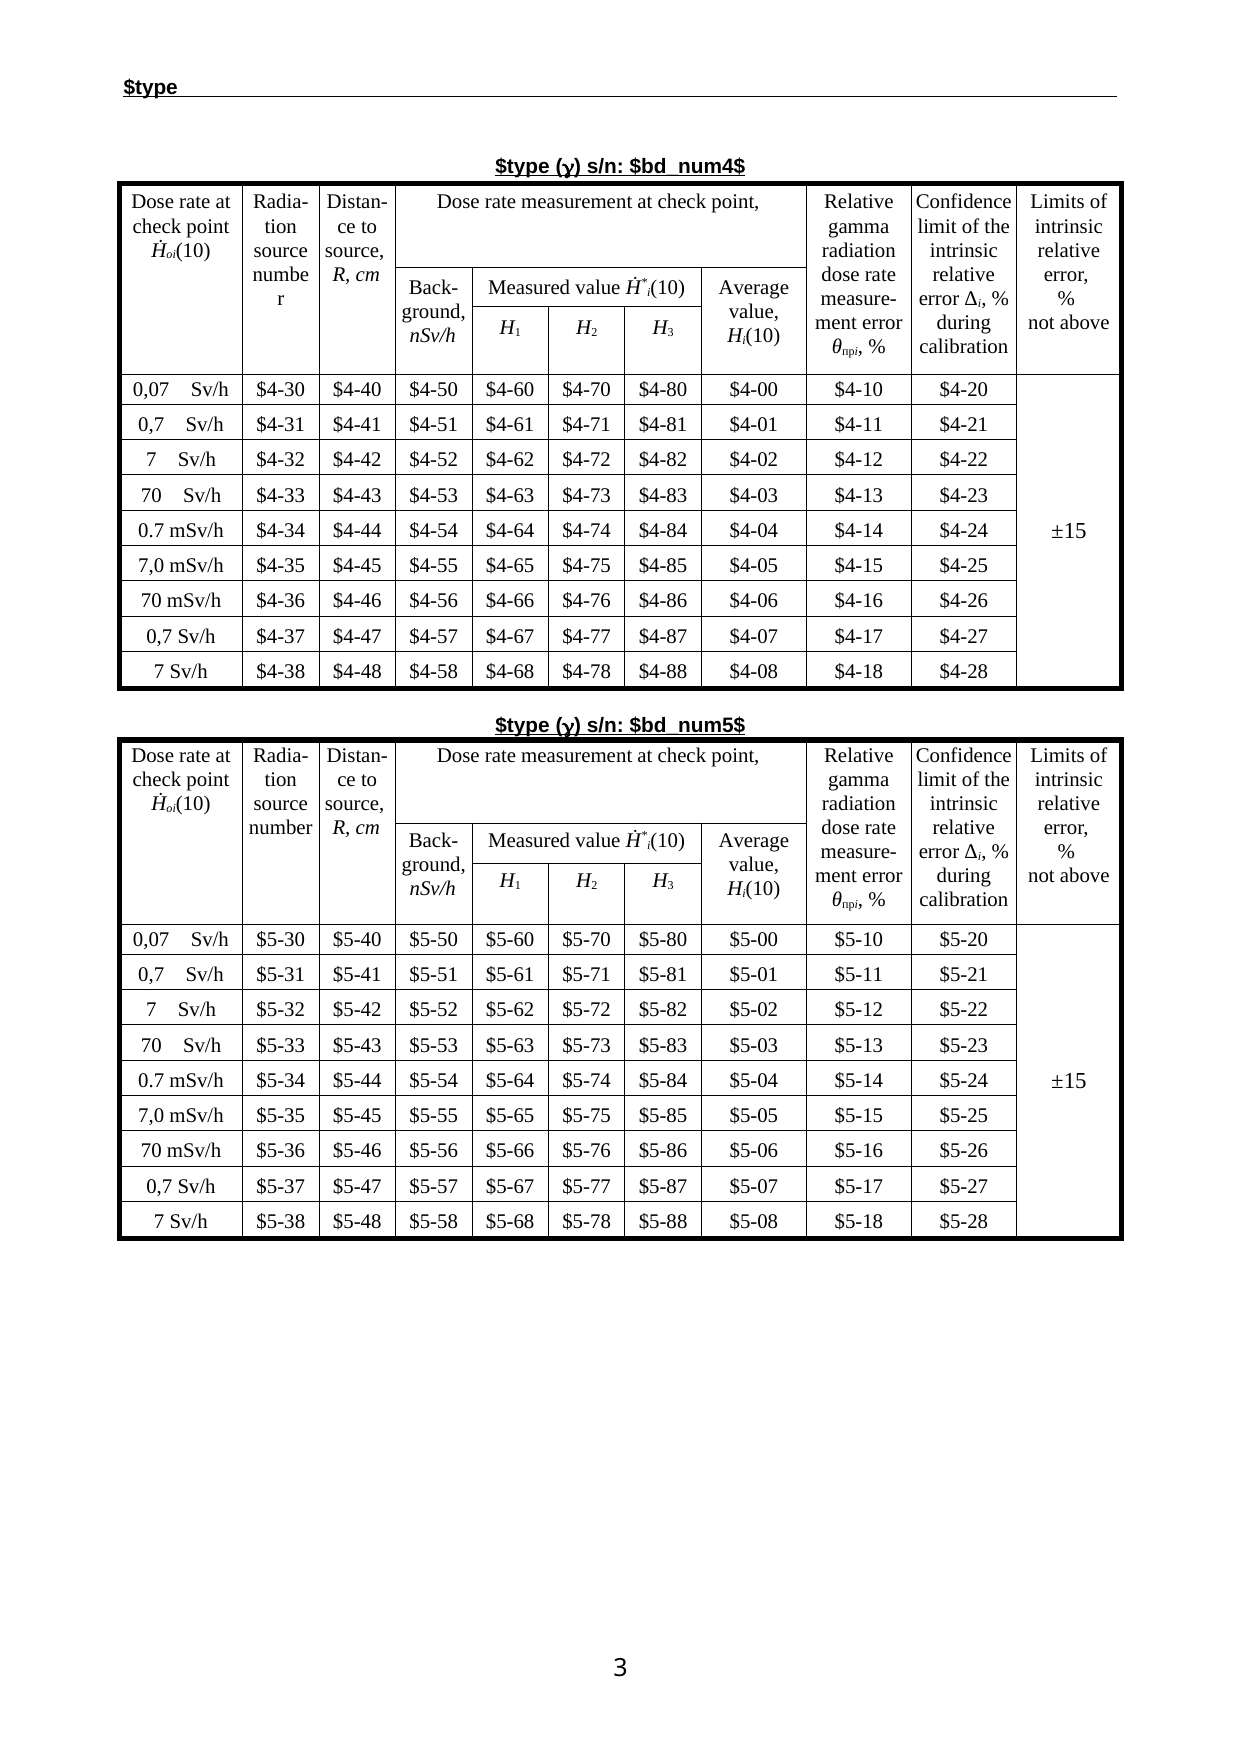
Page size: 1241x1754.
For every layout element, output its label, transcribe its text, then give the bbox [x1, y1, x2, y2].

table_cell $5-48 [320, 1202, 395, 1236]
table_cell $5-55 [396, 1096, 472, 1130]
table_cell $4-35 [243, 546, 319, 580]
table_cell $5-06 [702, 1131, 806, 1166]
table_cell $4-12 [807, 440, 911, 474]
table_cell $4-50 [396, 375, 472, 404]
table_cell $4-87 [625, 617, 701, 651]
table_cell $4-34 [243, 511, 319, 545]
table_cell $5-71 [549, 955, 624, 989]
table_cell 0,07 Sv/h [122, 925, 242, 954]
table_cell $4-30 [243, 375, 319, 404]
table_cell $5-42 [320, 990, 395, 1024]
table_cell $5-72 [549, 990, 624, 1024]
table_cell $4-10 [807, 375, 911, 404]
table_cell $5-13 [807, 1025, 911, 1059]
table_cell $5-30 [243, 925, 319, 954]
table_cell $5-10 [807, 925, 911, 954]
table_cell $4-55 [396, 546, 472, 580]
table_cell $5-08 [702, 1202, 806, 1236]
table_cell $5-76 [549, 1131, 624, 1166]
table_cell $4-24 [912, 511, 1016, 545]
table_cell $5-38 [243, 1202, 319, 1236]
table_cell $4-23 [912, 475, 1016, 509]
table_cell $5-54 [396, 1061, 472, 1095]
table_cell $5-57 [396, 1167, 472, 1201]
table_cell $5-87 [625, 1167, 701, 1201]
table_cell $5-27 [912, 1167, 1016, 1201]
table_cell $4-26 [912, 581, 1016, 616]
table_cell 0,07 Sv/h [122, 375, 242, 404]
table_cell $5-75 [549, 1096, 624, 1130]
table_cell $4-21 [912, 405, 1016, 439]
table_cell $4-53 [396, 475, 472, 509]
table_cell Dose rate at check point Ḣoi(10) [122, 743, 242, 923]
table_cell $5-67 [473, 1167, 548, 1201]
table_cell $4-81 [625, 405, 701, 439]
table_cell $5-78 [549, 1202, 624, 1236]
table_cell $5-16 [807, 1131, 911, 1166]
table_cell $4-25 [912, 546, 1016, 580]
table_cell $5-28 [912, 1202, 1016, 1236]
table_cell H3 [625, 864, 701, 923]
table_cell $5-14 [807, 1061, 911, 1095]
table_cell $4-01 [702, 405, 806, 439]
table_cell 70 Sv/h [122, 1025, 242, 1059]
table_header $type (γ) s/n: $bd_num5$ [119, 691, 1121, 737]
table_cell 7,0 mSv/h [122, 546, 242, 580]
table_cell $4-37 [243, 617, 319, 651]
table_cell $5-84 [625, 1061, 701, 1095]
table_cell $5-52 [396, 990, 472, 1024]
table_cell $5-04 [702, 1061, 806, 1095]
table_cell $5-70 [549, 925, 624, 954]
table_cell $5-22 [912, 990, 1016, 1024]
table_cell $5-20 [912, 925, 1016, 954]
table_cell $5-63 [473, 1025, 548, 1059]
table_cell $4-88 [625, 652, 701, 686]
table_cell $4-86 [625, 581, 701, 616]
table_cell $4-68 [473, 652, 548, 686]
table_cell $4-14 [807, 511, 911, 545]
table_cell Limits of intrinsic relative error, % not above [1017, 186, 1119, 373]
table_cell $4-16 [807, 581, 911, 616]
table_cell 7 Sv/h [122, 440, 242, 474]
table_cell $5-23 [912, 1025, 1016, 1059]
table_cell $5-65 [473, 1096, 548, 1130]
table_cell $5-62 [473, 990, 548, 1024]
table_cell $4-20 [912, 375, 1016, 404]
table_cell $4-43 [320, 475, 395, 509]
table_cell $5-53 [396, 1025, 472, 1059]
table_cell $5-03 [702, 1025, 806, 1059]
table_cell $5-77 [549, 1167, 624, 1201]
table_cell 0,7 Sv/h [122, 405, 242, 439]
table_cell $4-51 [396, 405, 472, 439]
table_cell $5-37 [243, 1167, 319, 1201]
table_cell Measured value Ḣ*i(10) [473, 268, 701, 306]
table_cell $5-35 [243, 1096, 319, 1130]
table_cell $4-76 [549, 581, 624, 616]
table_cell $4-48 [320, 652, 395, 686]
table_cell $5-36 [243, 1131, 319, 1166]
table_cell $4-72 [549, 440, 624, 474]
table_cell $4-61 [473, 405, 548, 439]
table_cell H1 [473, 307, 548, 373]
table_cell $5-88 [625, 1202, 701, 1236]
table_cell $5-07 [702, 1167, 806, 1201]
table_cell $5-40 [320, 925, 395, 954]
table_cell 0,7 Sv/h [122, 617, 242, 651]
table_cell $4-82 [625, 440, 701, 474]
table_cell $4-52 [396, 440, 472, 474]
table_cell $4-44 [320, 511, 395, 545]
table_cell 7 Sv/h [122, 990, 242, 1024]
table_cell $5-64 [473, 1061, 548, 1095]
table_cell 0.7 mSv/h [122, 511, 242, 545]
table_cell $5-25 [912, 1096, 1016, 1130]
table_cell 7 Sv/h [122, 652, 242, 686]
table_cell Confidence limit of the intrinsic relative error Δi, % during calibration [912, 743, 1016, 923]
table_cell Measured value Ḣ*i(10) [473, 824, 701, 862]
table_cell $5-41 [320, 955, 395, 989]
table_cell $4-70 [549, 375, 624, 404]
table_cell $5-17 [807, 1167, 911, 1201]
table_cell $5-86 [625, 1131, 701, 1166]
table_cell $4-60 [473, 375, 548, 404]
table_cell $4-57 [396, 617, 472, 651]
table_cell $4-36 [243, 581, 319, 616]
table_cell Relative gamma radiation dose rate measure-ment error θпрi, % [807, 743, 911, 923]
table_cell $5-82 [625, 990, 701, 1024]
table_cell 0,7 Sv/h [122, 955, 242, 989]
table_cell Back-ground, nSv/h [396, 824, 472, 923]
table_cell H3 [625, 307, 701, 373]
table_cell ±15 [1017, 375, 1119, 686]
table_cell $5-68 [473, 1202, 548, 1236]
table_cell 0,7 Sv/h [122, 1167, 242, 1201]
table_cell $5-56 [396, 1131, 472, 1166]
table_cell $4-80 [625, 375, 701, 404]
table_cell $4-64 [473, 511, 548, 545]
table_cell $5-83 [625, 1025, 701, 1059]
table_cell Dose rate measurement at check point, [396, 186, 806, 267]
table_cell $5-21 [912, 955, 1016, 989]
table_cell H2 [549, 307, 624, 373]
table_cell $5-45 [320, 1096, 395, 1130]
table_cell 0.7 mSv/h [122, 1061, 242, 1095]
table_cell $5-66 [473, 1131, 548, 1166]
table_cell $4-54 [396, 511, 472, 545]
table_cell ±15 [1017, 925, 1119, 1236]
table_cell $4-42 [320, 440, 395, 474]
table_cell $4-00 [702, 375, 806, 404]
table_cell $4-06 [702, 581, 806, 616]
table_cell $5-60 [473, 925, 548, 954]
table_cell $5-32 [243, 990, 319, 1024]
table_cell $4-66 [473, 581, 548, 616]
table_cell $5-01 [702, 955, 806, 989]
table_cell $4-45 [320, 546, 395, 580]
table_cell $5-50 [396, 925, 472, 954]
table_cell 70 Sv/h [122, 475, 242, 509]
table_cell $4-04 [702, 511, 806, 545]
table_cell $5-85 [625, 1096, 701, 1130]
table_cell $4-22 [912, 440, 1016, 474]
table_cell $5-61 [473, 955, 548, 989]
table_cell $5-12 [807, 990, 911, 1024]
table_cell $5-33 [243, 1025, 319, 1059]
table_cell $4-71 [549, 405, 624, 439]
table_cell $4-74 [549, 511, 624, 545]
table_cell Radia-tion source number [243, 743, 319, 923]
table_cell Average value, Hi(10) [702, 824, 806, 923]
table_cell $4-84 [625, 511, 701, 545]
table_cell $4-62 [473, 440, 548, 474]
table_cell Radia-tion source number [243, 186, 319, 373]
table_cell Limits of intrinsic relative error, % not above [1017, 743, 1119, 923]
table_cell $5-73 [549, 1025, 624, 1059]
table_cell $5-24 [912, 1061, 1016, 1095]
table_cell $4-56 [396, 581, 472, 616]
table_cell $5-46 [320, 1131, 395, 1166]
table_cell $4-77 [549, 617, 624, 651]
table_cell $4-31 [243, 405, 319, 439]
table_cell Distan-ce to source, R, сm [320, 186, 395, 373]
table_cell $5-44 [320, 1061, 395, 1095]
table_cell $4-40 [320, 375, 395, 404]
table_cell $5-80 [625, 925, 701, 954]
table_cell $4-73 [549, 475, 624, 509]
table_header $type (γ) s/n: $bd_num4$ [119, 135, 1121, 181]
table_cell $5-58 [396, 1202, 472, 1236]
table_cell H1 [473, 864, 548, 923]
table_cell $5-15 [807, 1096, 911, 1130]
table_cell $4-15 [807, 546, 911, 580]
table_cell 7 Sv/h [122, 1202, 242, 1236]
table_cell $4-07 [702, 617, 806, 651]
table_cell $4-18 [807, 652, 911, 686]
table_cell $4-28 [912, 652, 1016, 686]
table_cell $5-02 [702, 990, 806, 1024]
table_cell $5-51 [396, 955, 472, 989]
table_cell $4-27 [912, 617, 1016, 651]
table_cell $5-00 [702, 925, 806, 954]
table_cell $4-32 [243, 440, 319, 474]
table_cell $4-58 [396, 652, 472, 686]
table_cell $4-02 [702, 440, 806, 474]
table_cell $4-05 [702, 546, 806, 580]
table_cell $5-34 [243, 1061, 319, 1095]
table_cell $4-78 [549, 652, 624, 686]
table_cell $4-83 [625, 475, 701, 509]
table_cell 7,0 mSv/h [122, 1096, 242, 1130]
table_cell $5-11 [807, 955, 911, 989]
table_cell Dose rate at check point Ḣoi(10) [122, 186, 242, 373]
table_cell $4-65 [473, 546, 548, 580]
table_cell $5-47 [320, 1167, 395, 1201]
table_cell $4-38 [243, 652, 319, 686]
table_cell $5-81 [625, 955, 701, 989]
table_cell $4-47 [320, 617, 395, 651]
table_cell $4-85 [625, 546, 701, 580]
table_cell $4-03 [702, 475, 806, 509]
table_cell $5-74 [549, 1061, 624, 1095]
table_cell $4-63 [473, 475, 548, 509]
table_cell $4-41 [320, 405, 395, 439]
table_cell $4-13 [807, 475, 911, 509]
table_cell $5-26 [912, 1131, 1016, 1166]
table_cell 70 mSv/h [122, 581, 242, 616]
table_cell $4-17 [807, 617, 911, 651]
table_cell Dose rate measurement at check point, [396, 743, 806, 823]
table_cell $4-67 [473, 617, 548, 651]
table_cell 70 mSv/h [122, 1131, 242, 1166]
table_cell $4-11 [807, 405, 911, 439]
table_cell $5-43 [320, 1025, 395, 1059]
table_cell Distan-ce to source, R, сm [320, 743, 395, 923]
table_cell $4-75 [549, 546, 624, 580]
table_cell Back-ground, nSv/h [396, 268, 472, 373]
table_cell $4-08 [702, 652, 806, 686]
table_cell H2 [549, 864, 624, 923]
table_cell Average value, Hi(10) [702, 268, 806, 373]
table_cell Relative gamma radiation dose rate measure-ment error θпрi, % [807, 186, 911, 373]
table_cell Confidence limit of the intrinsic relative error Δi, % during calibration [912, 186, 1016, 373]
table_cell $5-05 [702, 1096, 806, 1130]
table_cell $5-18 [807, 1202, 911, 1236]
table_cell $4-33 [243, 475, 319, 509]
table_cell $4-46 [320, 581, 395, 616]
table_cell $5-31 [243, 955, 319, 989]
